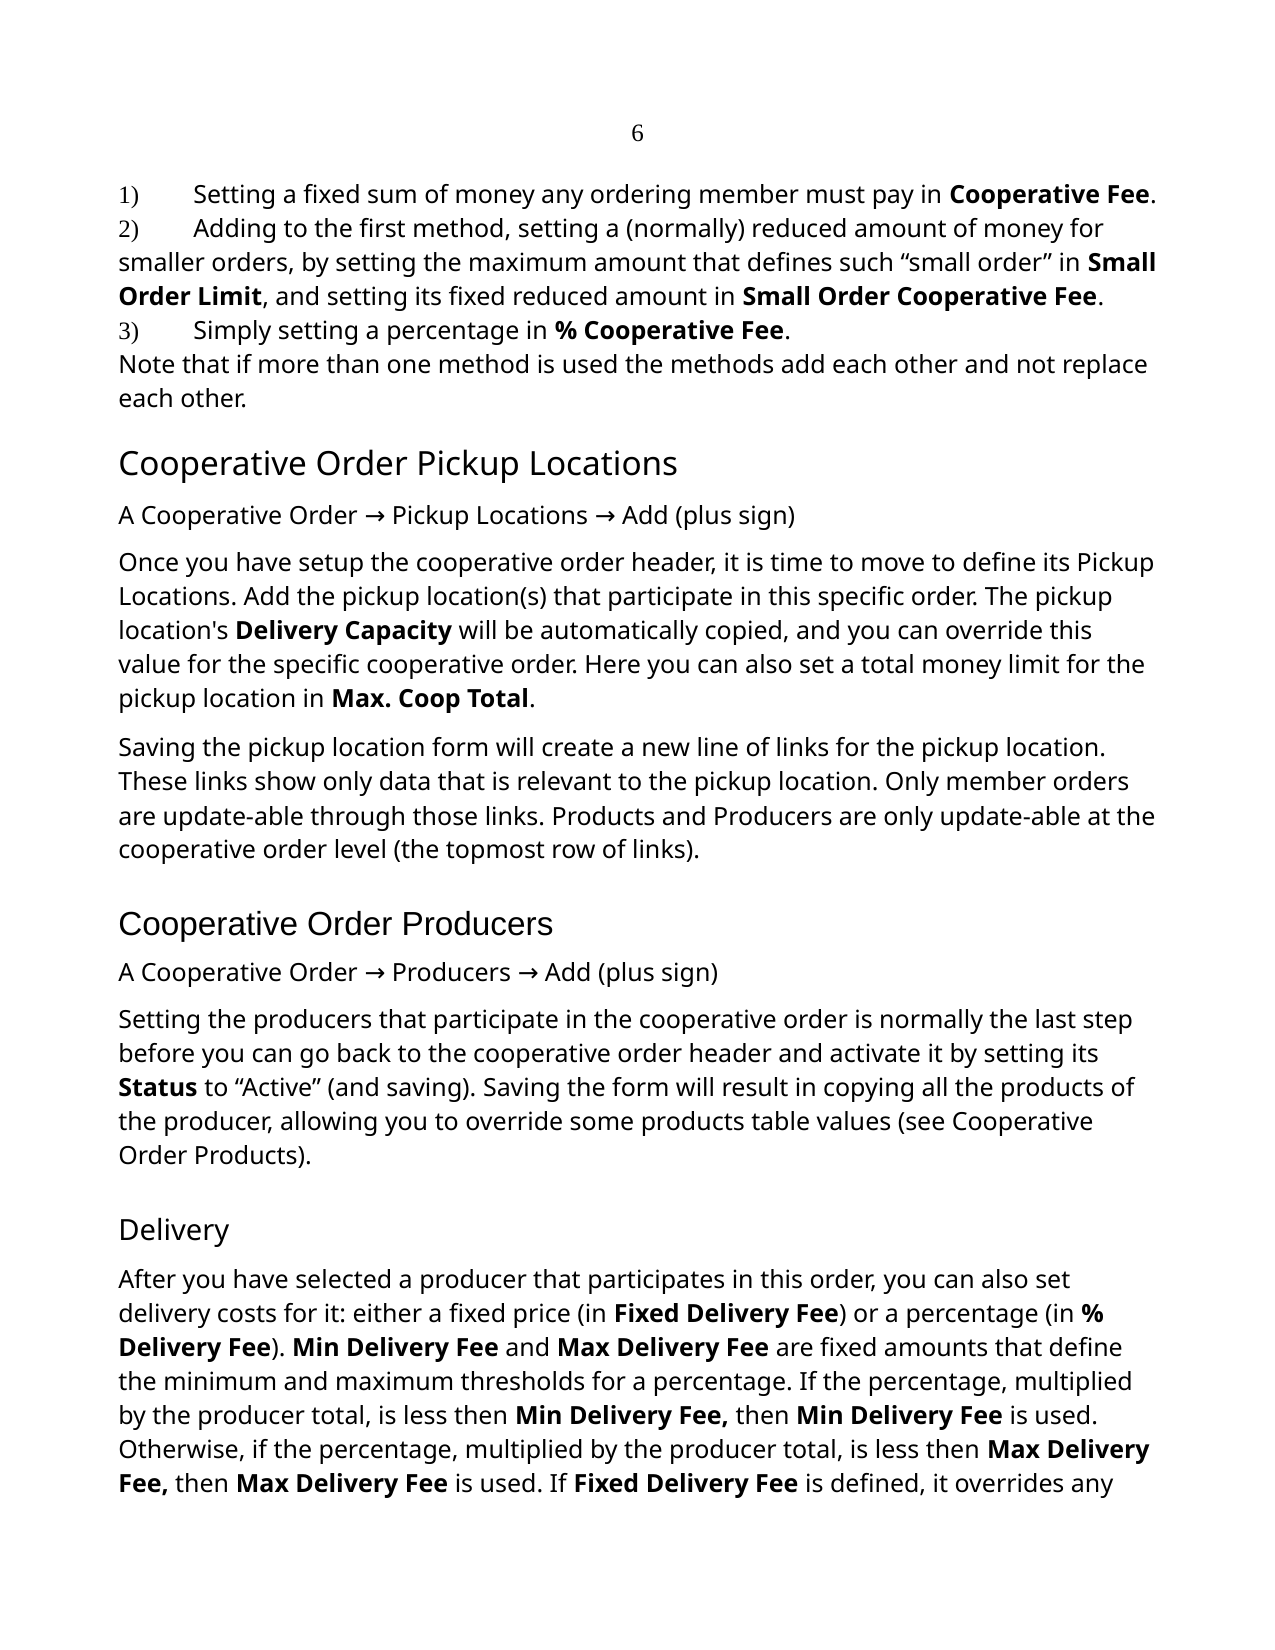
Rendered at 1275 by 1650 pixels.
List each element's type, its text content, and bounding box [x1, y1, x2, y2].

list Note that if more than one method is used the methods add each other and not replace each other. [118, 347, 1157, 415]
text Saving the pickup location form will create a new line of links for the pickup location. These links show only data that is relevant to the pickup location. Only member orders are update-able through those links. Products and Producers are only update-able at the cooperative order level (the topmost row of links). [118, 730, 1157, 866]
list Setting a fixed sum of money any ordering member must pay in Cooperative Fee. [118, 176, 1157, 210]
text A Cooperative Order → Producers → Add (plus sign) [118, 955, 1157, 989]
text Once you have setup the cooperative order header, it is time to move to define its Pickup Locations. Add the pickup location(s) that participate in this specific order. The pickup location's Delivery Capacity will be automatically copied, and you can override this value for the specific cooperative order. Here you can also set a total money limit for the pickup location in Max. Coop Total‏. [118, 544, 1157, 717]
text After you have selected a producer that participates in this order, you can also set delivery costs for it: either a fixed price (in Fixed Delivery Fee) or a percentage (in % Delivery Fee). Min Delivery Fee and Max Delivery Fee are fixed amounts that define the minimum and maximum thresholds for a percentage. If the percentage, multiplied by the producer total, is less then Min Delivery Fee, then Min Delivery Fee is used. Otherwise, if the percentage, multiplied by the producer total, is less then Max Delivery Fee, then Max Delivery Fee is used. If Fixed Delivery Fee is defined, it overrides any [118, 1261, 1157, 1500]
subtitle Cooperative Order Pickup Locations [118, 440, 1157, 485]
subtitle Cooperative Order Producers [118, 904, 1157, 942]
subtitle Delivery [118, 1209, 1157, 1249]
list Adding to the first method, setting a (normally) reduced amount of money for smaller orders, by setting the maximum amount that defines such “small order” in Small Order Limit, and setting its fixed reduced amount in Small Order Cooperative Fee. [118, 210, 1157, 313]
list Simply setting a percentage in % Cooperative Fee. [118, 313, 1157, 347]
text A Cooperative Order → Pickup Locations → Add (plus sign) [118, 498, 1157, 532]
text Setting the producers that participate in the cooperative order is normally the last step before you can go back to the cooperative order header and activate it by setting its Status to “Active” (and saving). Saving the form will result in copying all the products of the producer, allowing you to override some products table values (see Cooperative Order Products). [118, 1001, 1157, 1172]
